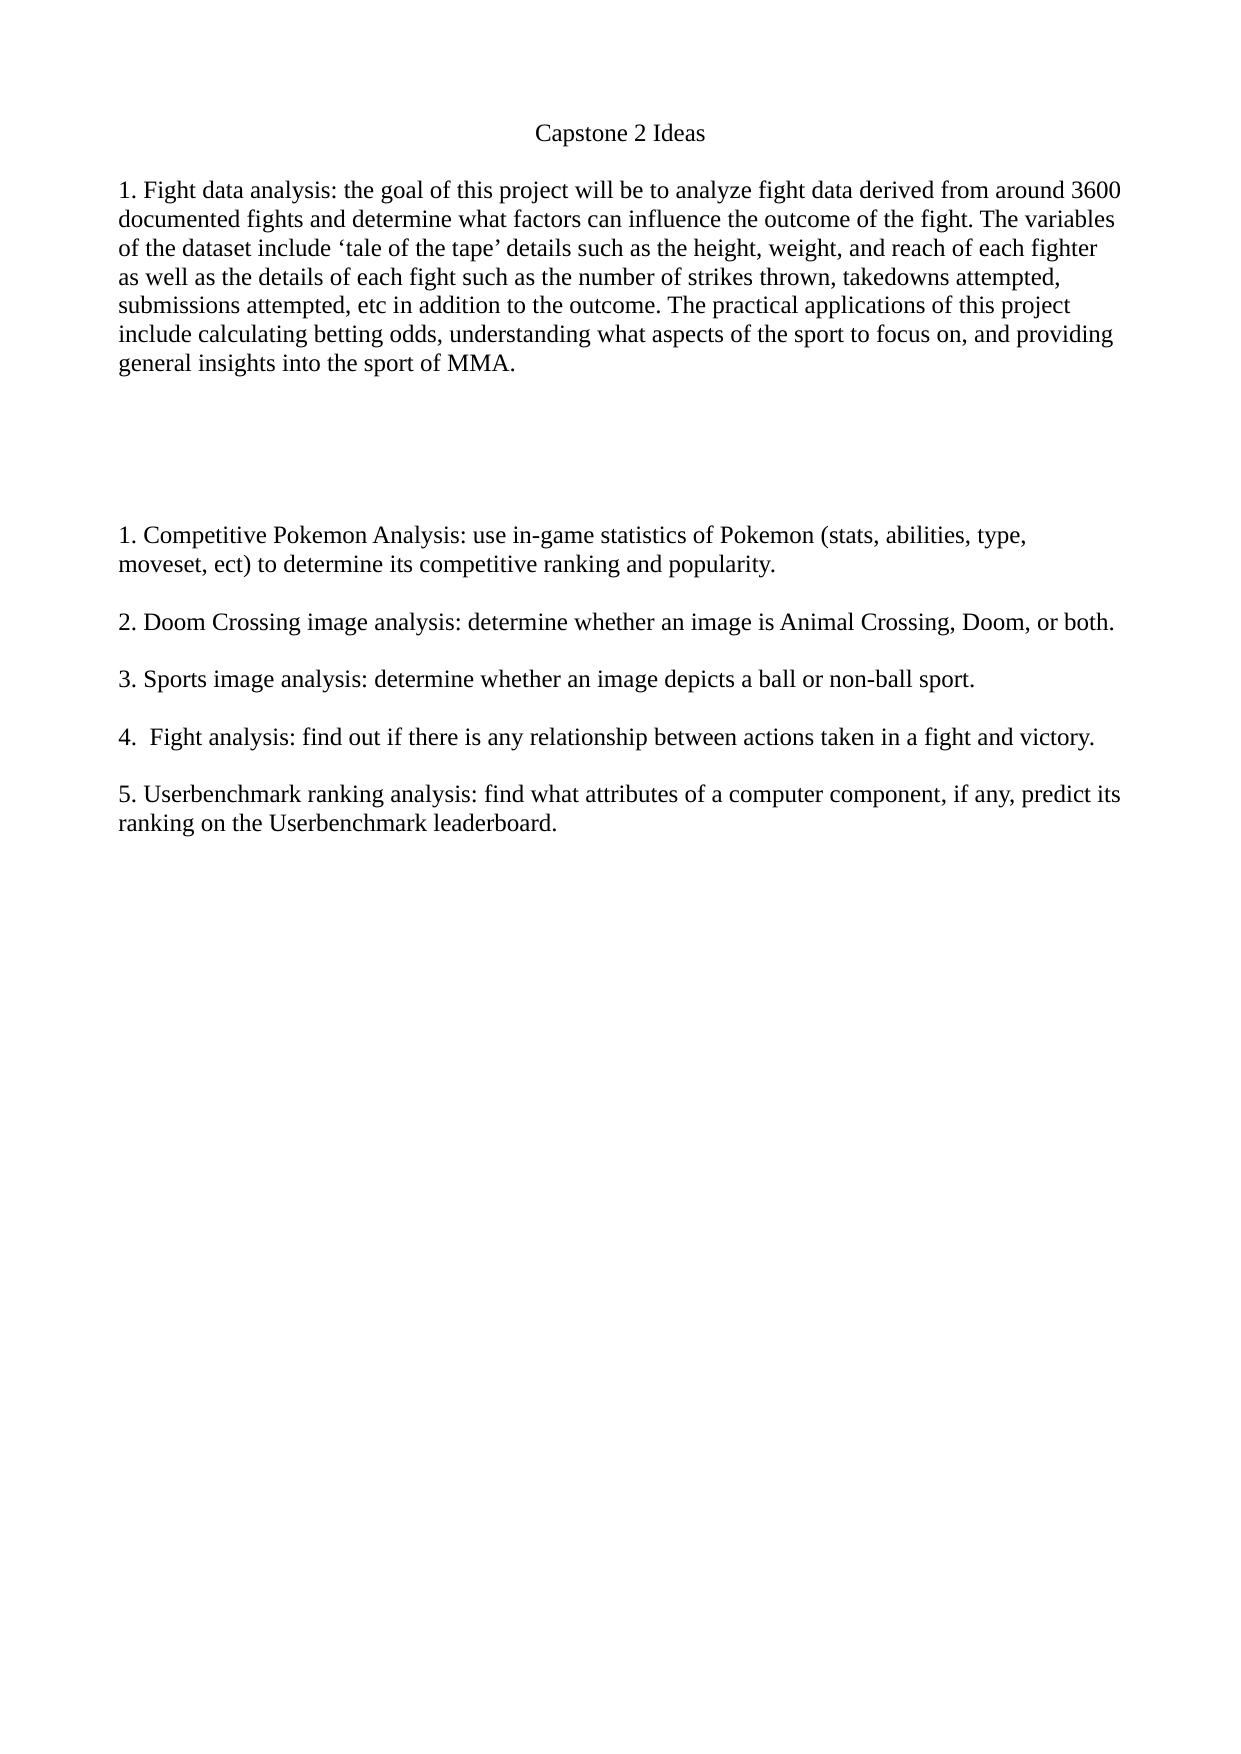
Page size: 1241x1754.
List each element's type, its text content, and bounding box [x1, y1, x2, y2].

text 4. Fight analysis: find out if there is any relationship between actions taken in a fight and victory. [118, 722, 1122, 751]
text Capstone 2 Ideas [118, 118, 1122, 147]
text 5. Userbenchmark ranking analysis: find what attributes of a computer component, if any, predict its ranking on the Userbenchmark leaderboard. [118, 779, 1122, 837]
text 1. Fight data analysis: the goal of this project will be to analyze fight data derived from around 3600 documented fights and determine what factors can influence the outcome of the fight. The variables of the dataset include ‘tale of the tape’ details such as the height, weight, and reach of each fighter as well as the details of each fight such as the number of strikes thrown, takedowns attempted, submissions attempted, etc in addition to the outcome. The practical applications of this project include calculating betting odds, understanding what aspects of the sport to focus on, and providing general insights into the sport of MMA. [118, 176, 1122, 377]
text 3. Sports image analysis: determine whether an image depicts a ball or non-ball sport. [118, 664, 1122, 693]
text 2. Doom Crossing image analysis: determine whether an image is Animal Crossing, Doom, or both. [118, 607, 1122, 636]
text 1. Competitive Pokemon Analysis: use in-game statistics of Pokemon (stats, abilities, type, moveset, ect) to determine its competitive ranking and popularity. [118, 521, 1122, 578]
